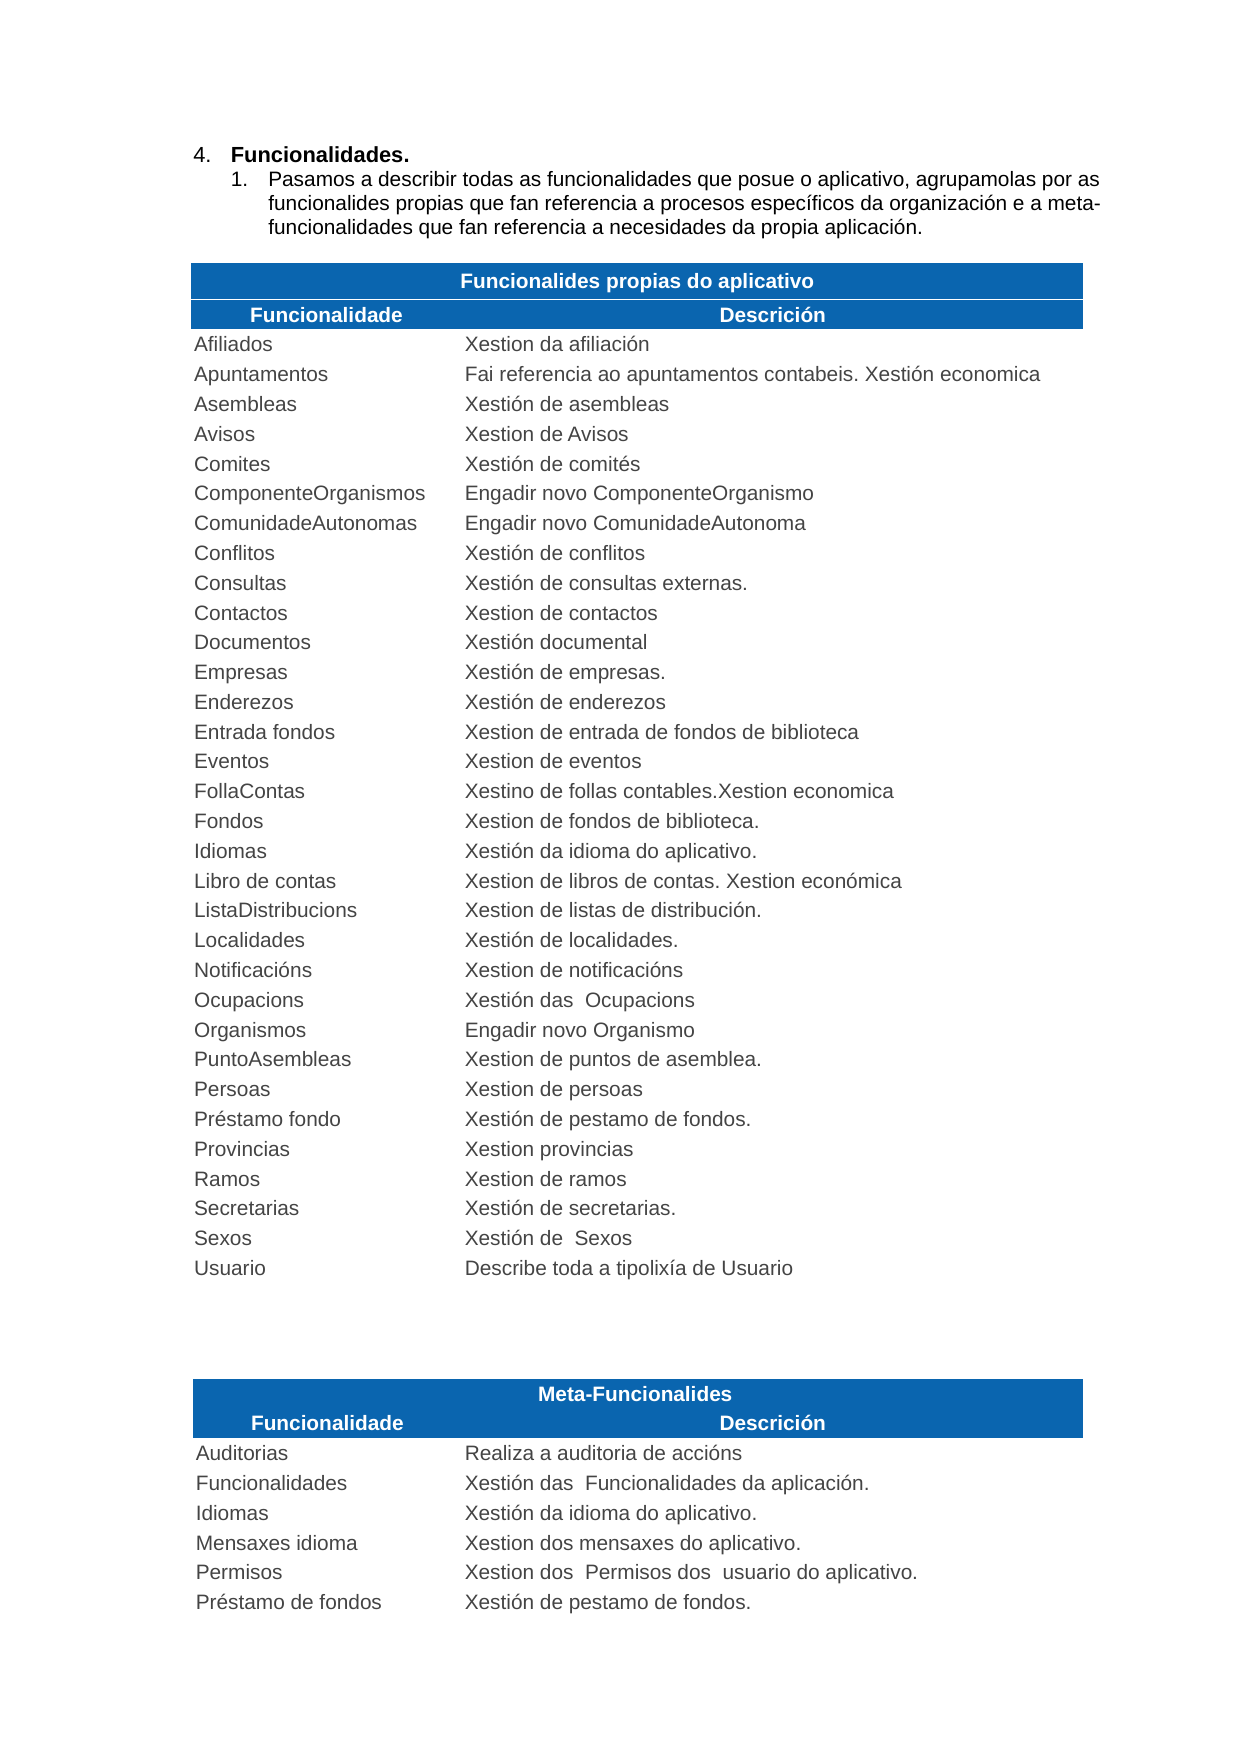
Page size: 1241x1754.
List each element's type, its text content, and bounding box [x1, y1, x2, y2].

table_cell Funcionalidade [191, 300, 462, 329]
table_cell Xestion de libros de contas. Xestion económica [462, 866, 1083, 895]
table_cell Comites [191, 449, 462, 478]
table_header Meta-Funcionalides [193, 1379, 1083, 1408]
table_cell Xestión de enderezos [462, 687, 1083, 717]
table_cell Descrición [462, 300, 1083, 329]
table_cell Avisos [191, 419, 462, 448]
table_cell Xestión das Ocupacions [462, 985, 1083, 1014]
table_cell Xestion de notificacións [462, 955, 1083, 985]
table_cell Xestión de conflitos [462, 538, 1083, 568]
table_cell Xestion de Avisos [462, 419, 1083, 448]
table_cell Engadir novo ComponenteOrganismo [462, 478, 1083, 508]
table_cell Fondos [191, 806, 462, 836]
table_cell Usuario [191, 1253, 462, 1283]
table_cell FollaContas [191, 776, 462, 806]
list Pasamos a describir todas as funcionalidades que posue o aplicativo, agrupamolas por as funcionalides propias que fan referencia a procesos específicos da organización e a meta-funcionalidades que fan referencia a necesidades da propia aplicación. [231, 167, 1122, 239]
table_cell ComponenteOrganismos [191, 478, 462, 508]
table_cell Xestión de localidades. [462, 925, 1083, 955]
table_cell Enderezos [191, 687, 462, 717]
table_cell Afiliados [191, 329, 462, 359]
table_cell Xestión de pestamo de fondos. [462, 1104, 1083, 1134]
table_cell Eventos [191, 746, 462, 776]
table_cell Secretarias [191, 1193, 462, 1223]
table_cell Permisos [193, 1557, 462, 1587]
table_cell Apuntamentos [191, 359, 462, 389]
table_cell Ramos [191, 1164, 462, 1193]
table_cell Préstamo de fondos [193, 1587, 462, 1617]
table_cell Xestion de contactos [462, 598, 1083, 627]
table_cell Localidades [191, 925, 462, 955]
table_cell Ocupacions [191, 985, 462, 1014]
table_cell Entrada fondos [191, 717, 462, 746]
table_cell Xestion de ramos [462, 1164, 1083, 1193]
table_cell Idiomas [193, 1498, 462, 1527]
table_cell Funcionalidades [193, 1468, 462, 1498]
table_cell Xestión das Funcionalidades da aplicación. [462, 1468, 1083, 1498]
table_cell ListaDistribucions [191, 895, 462, 925]
table_cell Auditorias [193, 1438, 462, 1468]
table_cell Xestión de pestamo de fondos. [462, 1587, 1083, 1617]
table_cell Organismos [191, 1015, 462, 1044]
table_cell Xestion provincias [462, 1134, 1083, 1163]
table_cell Conflitos [191, 538, 462, 568]
table_cell Descrición [462, 1408, 1083, 1438]
table_cell Xestion de persoas [462, 1074, 1083, 1104]
table_cell Provincias [191, 1134, 462, 1163]
table_cell Describe toda a tipolixía de Usuario [462, 1253, 1083, 1283]
table_cell Funcionalidade [193, 1408, 462, 1438]
table_cell Xestión documental [462, 627, 1083, 657]
table_cell Sexos [191, 1223, 462, 1253]
table_cell Xestion de fondos de biblioteca. [462, 806, 1083, 836]
table_cell Engadir novo ComunidadeAutonoma [462, 508, 1083, 538]
table_cell Contactos [191, 598, 462, 627]
list Funcionalidades. [193, 142, 1122, 167]
table_cell PuntoAsembleas [191, 1044, 462, 1074]
table_cell Consultas [191, 568, 462, 597]
table_cell Mensaxes idioma [193, 1528, 462, 1557]
table_cell Xestión de asembleas [462, 389, 1083, 419]
table_cell Engadir novo Organismo [462, 1015, 1083, 1044]
table_cell Xestion de eventos [462, 746, 1083, 776]
table_cell Documentos [191, 627, 462, 657]
table_cell Idiomas [191, 836, 462, 866]
table_cell Xestion de listas de distribución. [462, 895, 1083, 925]
table_cell Xestion de puntos de asemblea. [462, 1044, 1083, 1074]
table_cell Préstamo fondo [191, 1104, 462, 1134]
table_cell Notificacións [191, 955, 462, 985]
table_cell Asembleas [191, 389, 462, 419]
table_cell Xestión de comités [462, 449, 1083, 478]
table_cell Realiza a auditoria de accións [462, 1438, 1083, 1468]
table_cell Xestión de consultas externas. [462, 568, 1083, 597]
table_cell Xestión de Sexos [462, 1223, 1083, 1253]
table_cell Xestion da afiliación [462, 329, 1083, 359]
table_cell Xestión da idioma do aplicativo. [462, 1498, 1083, 1527]
table_cell Xestion de entrada de fondos de biblioteca [462, 717, 1083, 746]
table_header Funcionalides propias do aplicativo [191, 263, 1083, 299]
table_cell Xestion dos mensaxes do aplicativo. [462, 1528, 1083, 1557]
table_cell Xestino de follas contables.Xestion economica [462, 776, 1083, 806]
table_cell Xestión de empresas. [462, 657, 1083, 687]
table_cell Persoas [191, 1074, 462, 1104]
table_cell ComunidadeAutonomas [191, 508, 462, 538]
table_cell Fai referencia ao apuntamentos contabeis. Xestión economica [462, 359, 1083, 389]
table_cell Xestion dos Permisos dos usuario do aplicativo. [462, 1557, 1083, 1587]
table_cell Xestión de secretarias. [462, 1193, 1083, 1223]
table_cell Empresas [191, 657, 462, 687]
table_cell Libro de contas [191, 866, 462, 895]
table_cell Xestión da idioma do aplicativo. [462, 836, 1083, 866]
